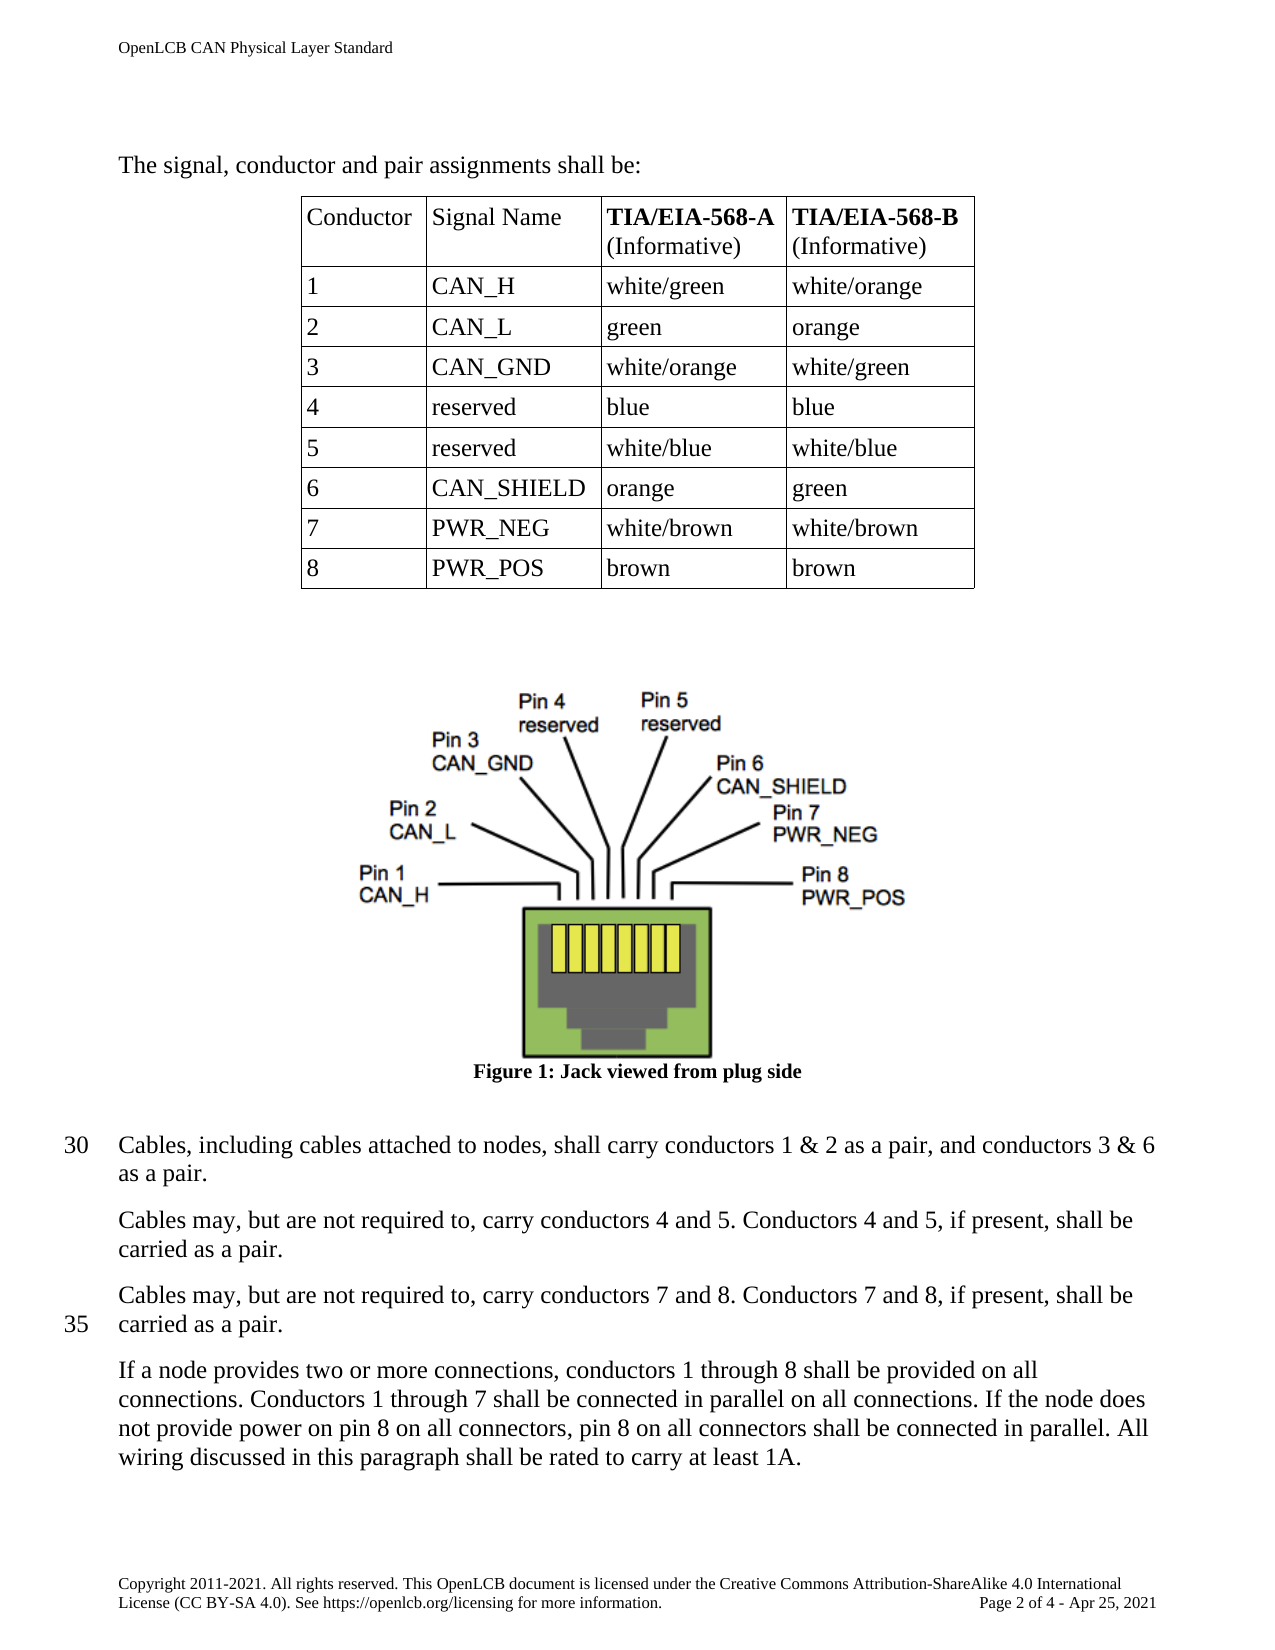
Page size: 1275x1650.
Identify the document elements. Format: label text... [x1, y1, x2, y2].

table_cell white/blue [787, 428, 974, 467]
table_cell 3 [302, 347, 426, 386]
table_cell white/orange [602, 347, 786, 386]
table_cell 6 [302, 468, 426, 507]
table_cell white/blue [602, 428, 786, 467]
text Figure 1: Jack viewed from plug side [344, 1060, 931, 1083]
table_cell reserved [427, 387, 601, 427]
table_cell blue [787, 387, 974, 427]
table_cell green [787, 468, 974, 507]
table_cell brown [787, 549, 974, 588]
table_cell 7 [302, 509, 426, 548]
table_cell white/brown [602, 509, 786, 548]
table_cell CAN_SHIELD [427, 468, 601, 507]
text Cables may, but are not required to, carry conductors 4 and 5. Conductors 4 and 5, if present, shall be carried as a pair. [118, 1205, 1157, 1262]
table_header Conductor [302, 197, 426, 266]
table_cell PWR_NEG [427, 509, 601, 548]
table_cell white/green [787, 347, 974, 386]
text The signal, conductor and pair assignments shall be: [118, 150, 1157, 179]
table_cell white/orange [787, 267, 974, 306]
table_cell 4 [302, 387, 426, 427]
table_cell 5 [302, 428, 426, 467]
text Cables, including cables attached to nodes, shall carry conductors 1 & 2 as a pair, and conductors 3 & 6 as a pair. [118, 1130, 1157, 1187]
table_cell blue [602, 387, 786, 427]
table_cell 2 [302, 307, 426, 346]
table_header TIA/EIA-568-B (Informative) [787, 197, 974, 266]
table_cell reserved [427, 428, 601, 467]
table_header Signal Name [427, 197, 601, 266]
picture [344, 681, 931, 1060]
text If a node provides two or more connections, conductors 1 through 8 shall be provided on all connections. Conductors 1 through 7 shall be connected in parallel on all connections. If the node does not provide power on pin 8 on all connectors, pin 8 on all connectors shall be connected in parallel. All wiring discussed in this paragraph shall be rated to carry at least 1A. [118, 1355, 1157, 1470]
table_cell orange [787, 307, 974, 346]
table_cell orange [602, 468, 786, 507]
table_header TIA/EIA-568-A (Informative) [602, 197, 786, 266]
table_cell 1 [302, 267, 426, 306]
table_cell brown [602, 549, 786, 588]
text Cables may, but are not required to, carry conductors 7 and 8. Conductors 7 and 8, if present, shall be carried as a pair. [118, 1280, 1157, 1338]
table_cell CAN_L [427, 307, 601, 346]
table_cell PWR_POS [427, 549, 601, 588]
table_cell white/brown [787, 509, 974, 548]
table_cell CAN_GND [427, 347, 601, 386]
table_cell 8 [302, 549, 426, 588]
table_cell CAN_H [427, 267, 601, 306]
table_cell white/green [602, 267, 786, 306]
table_cell green [602, 307, 786, 346]
